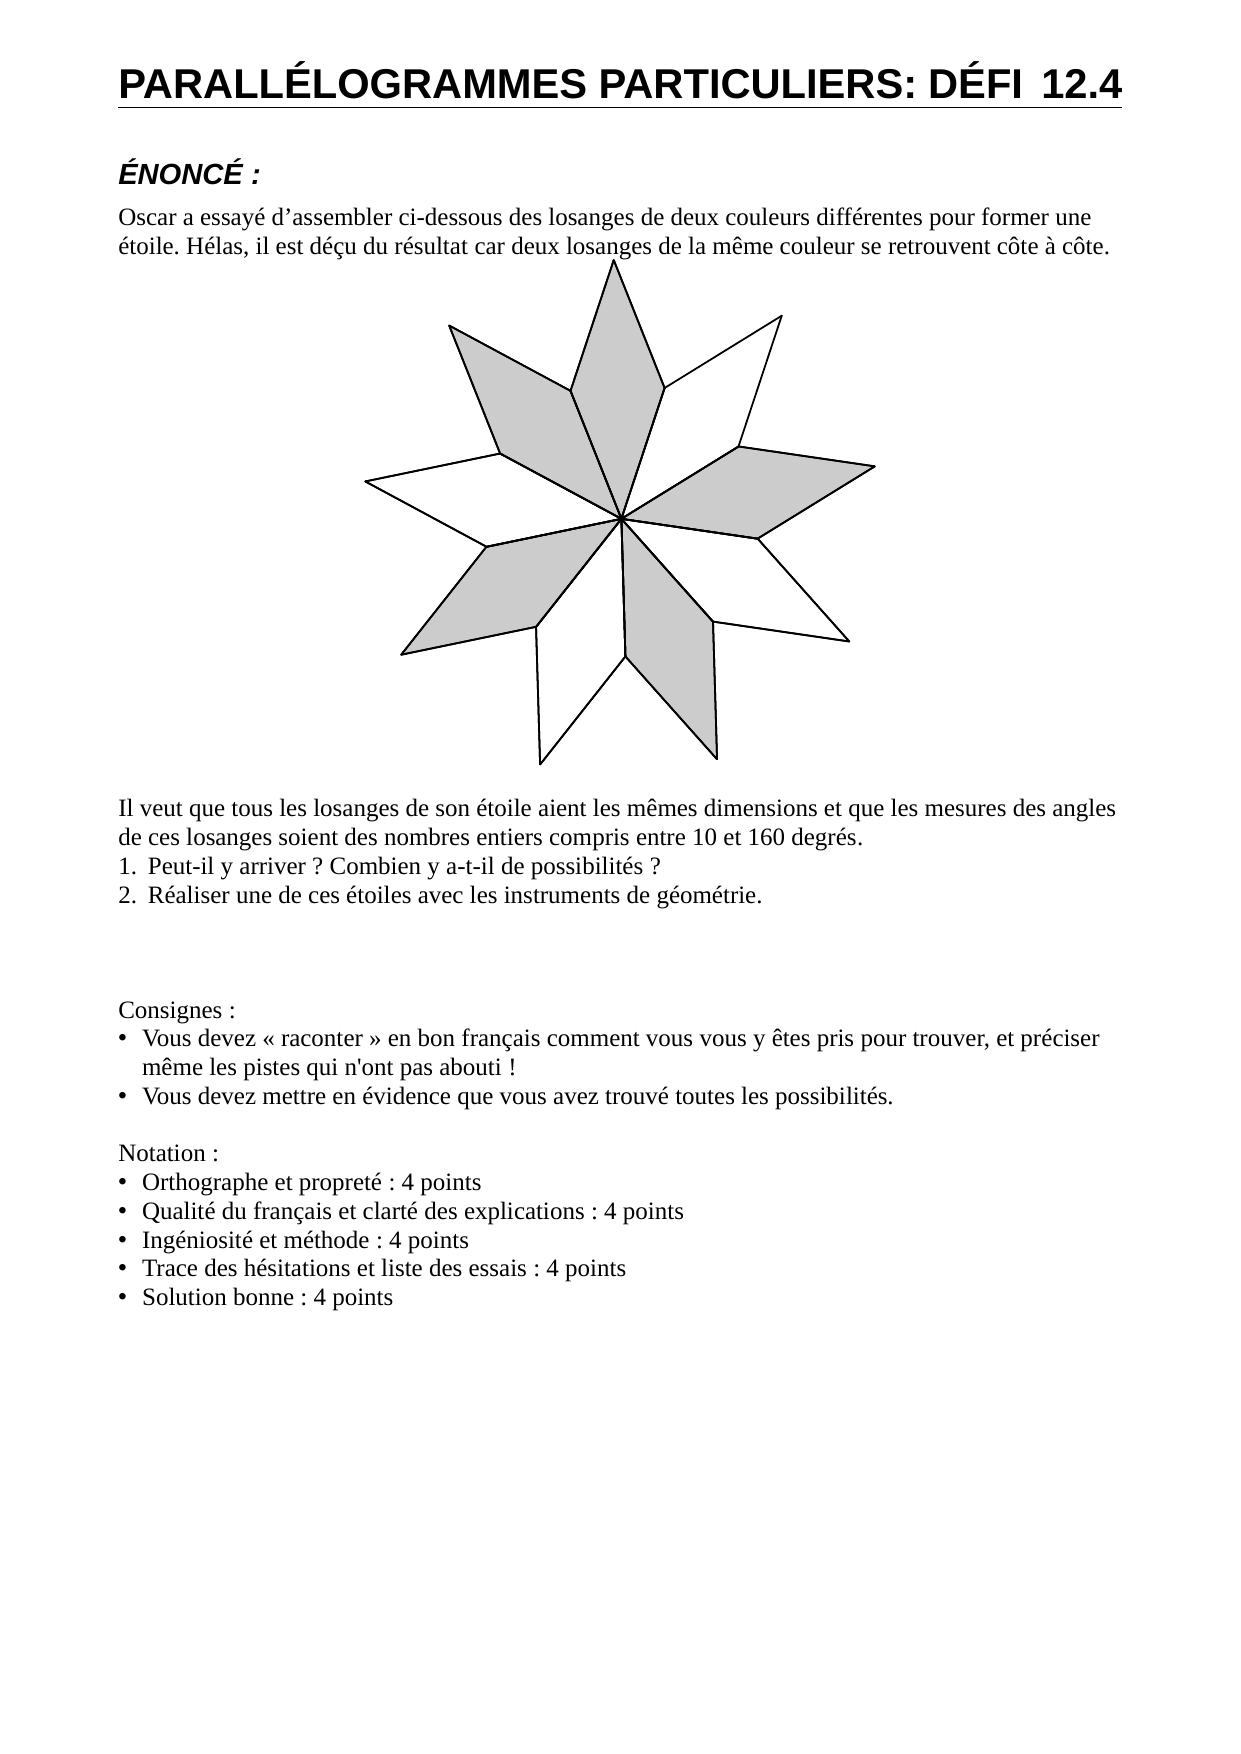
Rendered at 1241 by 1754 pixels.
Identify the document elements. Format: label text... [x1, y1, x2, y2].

list Vous devez « raconter » en bon français comment vous vous y êtes pris pour trouver, et préciser même les pistes qui n'ont pas abouti ! [118, 1023, 1122, 1081]
text Il veut que tous les losanges de son étoile aient les mêmes dimensions et que les mesures des angles de ces losanges soient des nombres entiers compris entre 10 et 160 degrés. [118, 793, 1122, 851]
list Solution bonne : 4 points [118, 1282, 1122, 1311]
text Oscar a essayé d’assembler ci-dessous des losanges de deux couleurs différentes pour former une étoile. Hélas, il est déçu du résultat car deux losanges de la même couleur se retrouvent côte à côte. [118, 202, 1122, 260]
text Énoncé : [118, 157, 1122, 191]
list Ingéniosité et méthode : 4 points [118, 1225, 1122, 1253]
list Qualité du français et clarté des explications : 4 points [118, 1196, 1122, 1225]
list Orthographe et propreté : 4 points [118, 1167, 1122, 1196]
text Consignes : [118, 995, 1122, 1023]
list Peut-il y arriver ? Combien y a-t-il de possibilités ? [118, 851, 1122, 880]
text Notation : [118, 1138, 1122, 1167]
list Réaliser une de ces étoiles avec les instruments de géométrie. [118, 880, 1122, 908]
list Vous devez mettre en évidence que vous avez trouvé toutes les possibilités. [118, 1081, 1122, 1110]
list Trace des hésitations et liste des essais : 4 points [118, 1253, 1122, 1282]
text Parallélogrammes particuliers: Défi 12.4 [118, 59, 1122, 107]
